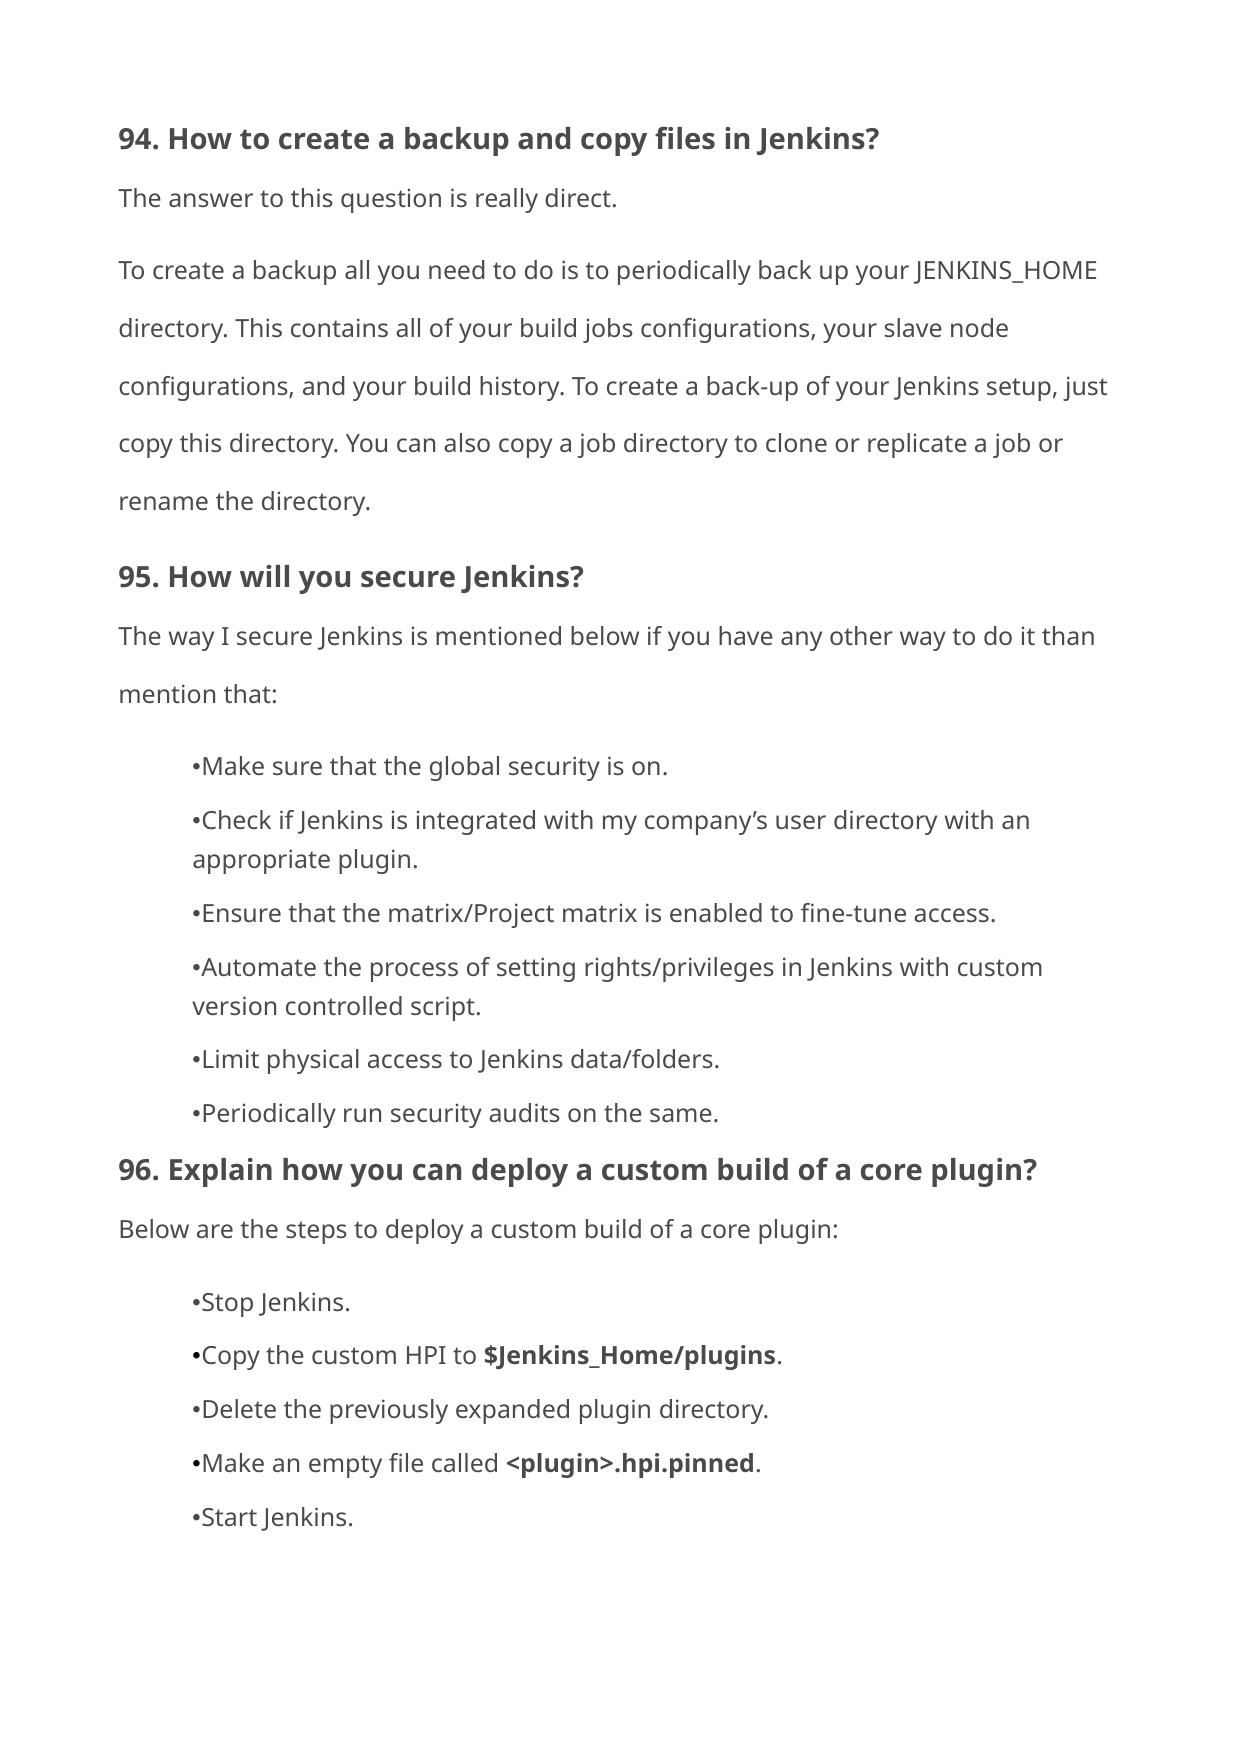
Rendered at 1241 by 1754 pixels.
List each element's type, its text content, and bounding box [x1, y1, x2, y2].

list Ensure that the matrix/Project matrix is enabled to fine-tune access. [118, 895, 1122, 929]
list Periodically run security audits on the same. [118, 1096, 1122, 1130]
list Copy the custom HPI to $Jenkins_Home/plugins. [118, 1338, 1122, 1372]
text To create a backup all you need to do is to periodically back up your JENKINS_HOME directory. This contains all of your build jobs configurations, your slave node configurations, and your build history. To create a back-up of your Jenkins setup, just copy this directory. You can also copy a job directory to clone or replicate a job or rename the directory. [118, 253, 1122, 518]
list Make an empty file called <plugin>.hpi.pinned. [118, 1445, 1122, 1479]
text Below are the steps to deploy a custom build of a core plugin: [118, 1212, 1122, 1246]
subtitle 96. Explain how you can deploy a custom build of a core plugin? [118, 1149, 1122, 1189]
list Delete the previously expanded plugin directory. [118, 1392, 1122, 1426]
subtitle 94. How to create a backup and copy files in Jenkins? [118, 118, 1122, 158]
list Check if Jenkins is integrated with my company’s user directory with an appropriate plugin. [118, 802, 1122, 876]
list Automate the process of setting rights/privileges in Jenkins with custom version controlled script. [118, 949, 1122, 1022]
text The way I secure Jenkins is mentioned below if you have any other way to do it than mention that: [118, 618, 1122, 710]
text The answer to this question is really direct. [118, 180, 1122, 214]
list Make sure that the global security is on. [118, 749, 1122, 783]
list Start Jenkins. [118, 1499, 1122, 1533]
list Limit physical access to Jenkins data/folders. [118, 1042, 1122, 1076]
subtitle 95. How will you secure Jenkins? [118, 556, 1122, 596]
list Stop Jenkins. [118, 1284, 1122, 1318]
